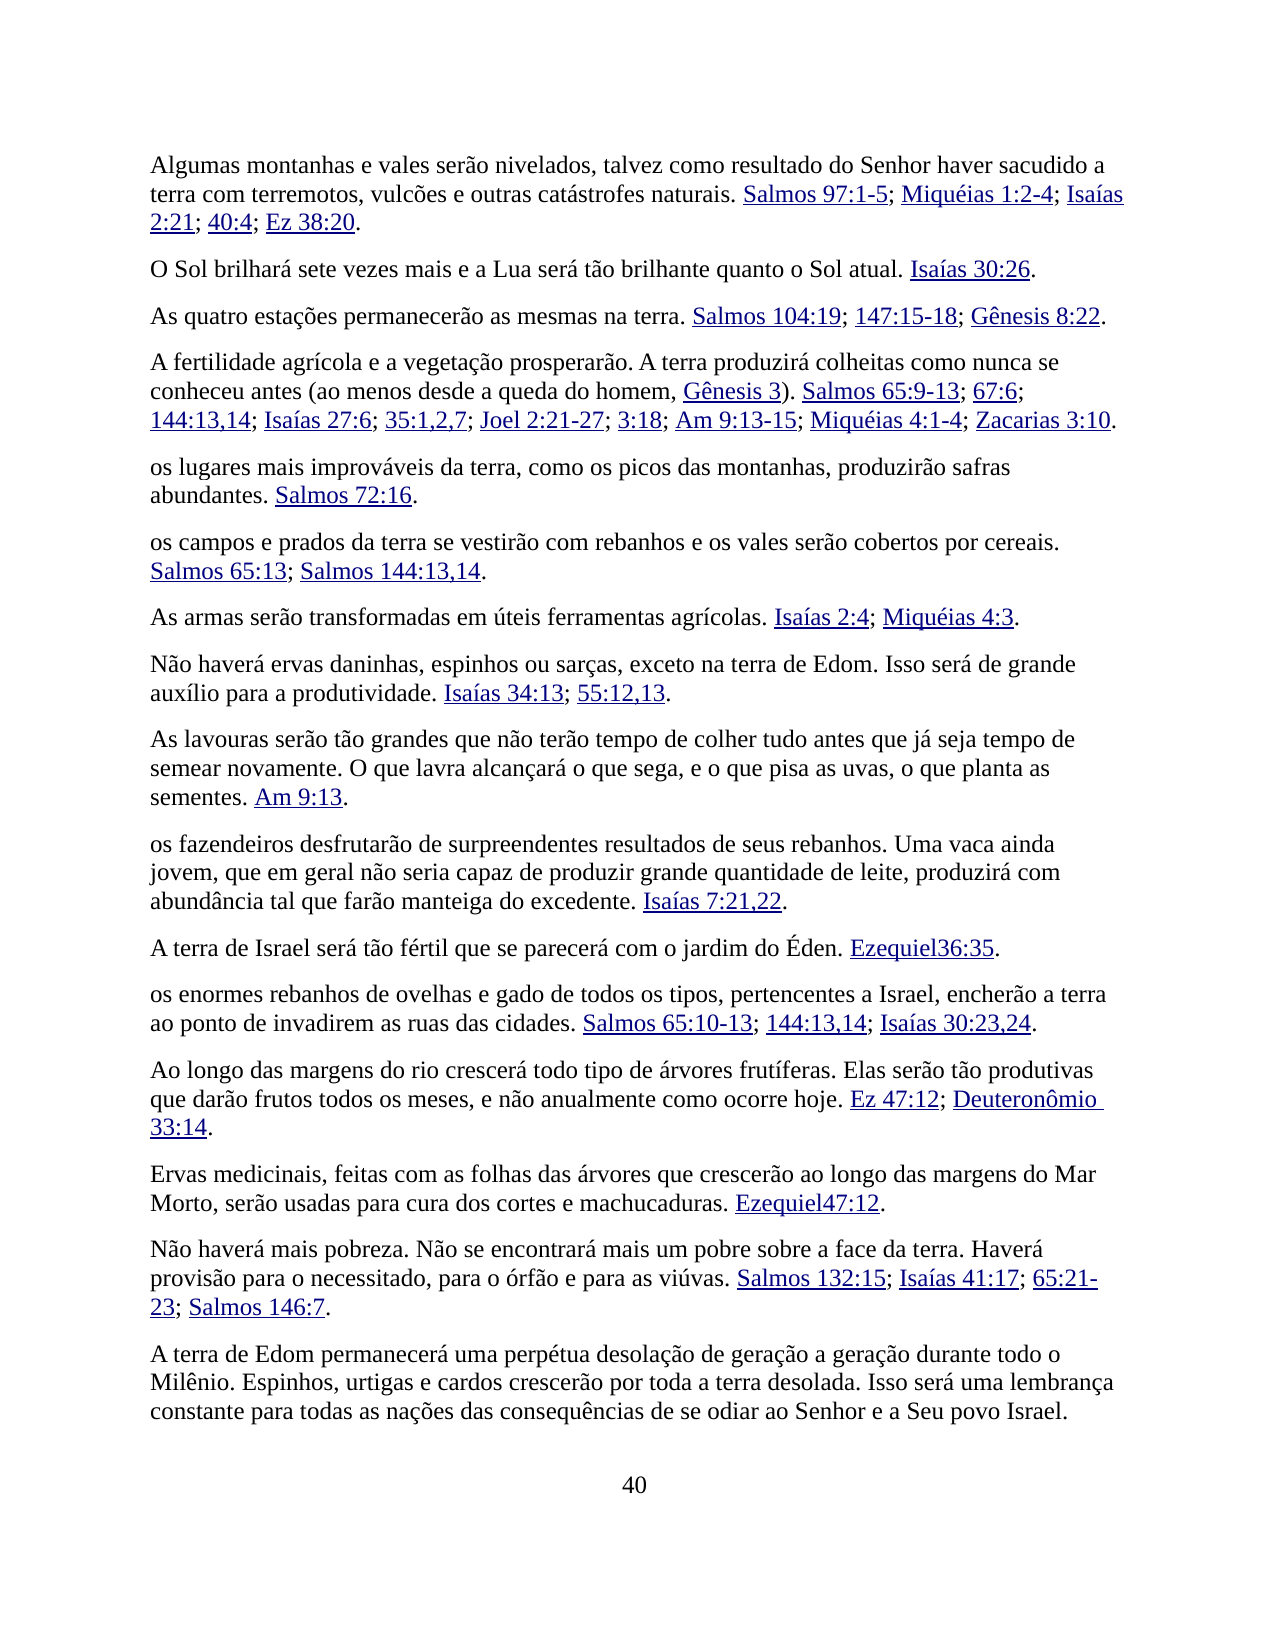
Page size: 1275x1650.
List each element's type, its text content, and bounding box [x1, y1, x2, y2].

text os enormes rebanhos de ovelhas e gado de todos os tipos, pertencentes a Israel, encherão a terra ao ponto de invadirem as ruas das cidades. Salmos 65:10-13; 144:13,14; Isaías 30:23,24. [150, 979, 1125, 1037]
text As quatro estações permanecerão as mesmas na terra. Salmos 104:19; 147:15-18; Gênesis 8:22. [150, 301, 1125, 329]
text os campos e prados da terra se vestirão com rebanhos e os vales serão cobertos por cereais. Salmos 65:13; Salmos 144:13,14. [150, 527, 1125, 584]
text Algumas montanhas e vales serão nivelados, talvez como resultado do Senhor haver sacudido a terra com terremotos, vulcões e outras catástrofes naturais. Salmos 97:1-5; Miquéias 1:2-4; Isaías 2:21; 40:4; Ez 38:20. [150, 150, 1125, 236]
text A terra de Edom permanecerá uma perpétua desolação de geração a geração durante todo o Milênio. Espinhos, urtigas e cardos crescerão por toda a terra desolada. Isso será uma lembrança constante para todas as nações das consequências de se odiar ao Senhor e a Seu povo Israel. [150, 1339, 1125, 1425]
text Ervas medicinais, feitas com as folhas das árvores que crescerão ao longo das margens do Mar Morto, serão usadas para cura dos cortes e machucaduras. Ezequiel47:12. [150, 1159, 1125, 1217]
text O Sol brilhará sete vezes mais e a Lua será tão brilhante quanto o Sol atual. Isaías 30:26. [150, 254, 1125, 283]
text As armas serão transformadas em úteis ferramentas agrícolas. Isaías 2:4; Miquéias 4:3. [150, 602, 1125, 631]
text A fertilidade agrícola e a vegetação prosperarão. A terra produzirá colheitas como nunca se conheceu antes (ao menos desde a queda do homem, Gênesis 3). Salmos 65:9-13; 67:6; 144:13,14; Isaías 27:6; 35:1,2,7; Joel 2:21-27; 3:18; Am 9:13-15; Miquéias 4:1-4; Zacarias 3:10. [150, 347, 1125, 434]
text os fazendeiros desfrutarão de surpreendentes resultados de seus rebanhos. Uma vaca ainda jovem, que em geral não seria capaz de produzir grande quantidade de leite, produzirá com abundância tal que farão manteiga do excedente. Isaías 7:21,22. [150, 829, 1125, 915]
text Não haverá mais pobreza. Não se encontrará mais um pobre sobre a face da terra. Haverá provisão para o necessitado, para o órfão e para as viúvas. Salmos 132:15; Isaías 41:17; 65:21-23; Salmos 146:7. [150, 1234, 1125, 1321]
text A terra de Israel será tão fértil que se parecerá com o jardim do Éden. Ezequiel36:35. [150, 933, 1125, 962]
text os lugares mais improváveis da terra, como os picos das montanhas, produzirão safras abundantes. Salmos 72:16. [150, 452, 1125, 509]
text Ao longo das margens do rio crescerá todo tipo de árvores frutíferas. Elas serão tão produtivas que darão frutos todos os meses, e não anualmente como ocorre hoje. Ez 47:12; Deuteronômio 33:14. [150, 1055, 1125, 1141]
text As lavouras serão tão grandes que não terão tempo de colher tudo antes que já seja tempo de semear novamente. O que lavra alcançará o que sega, e o que pisa as uvas, o que planta as sementes. Am 9:13. [150, 724, 1125, 811]
text Não haverá ervas daninhas, espinhos ou sarças, exceto na terra de Edom. Isso será de grande auxílio para a produtividade. Isaías 34:13; 55:12,13. [150, 649, 1125, 707]
